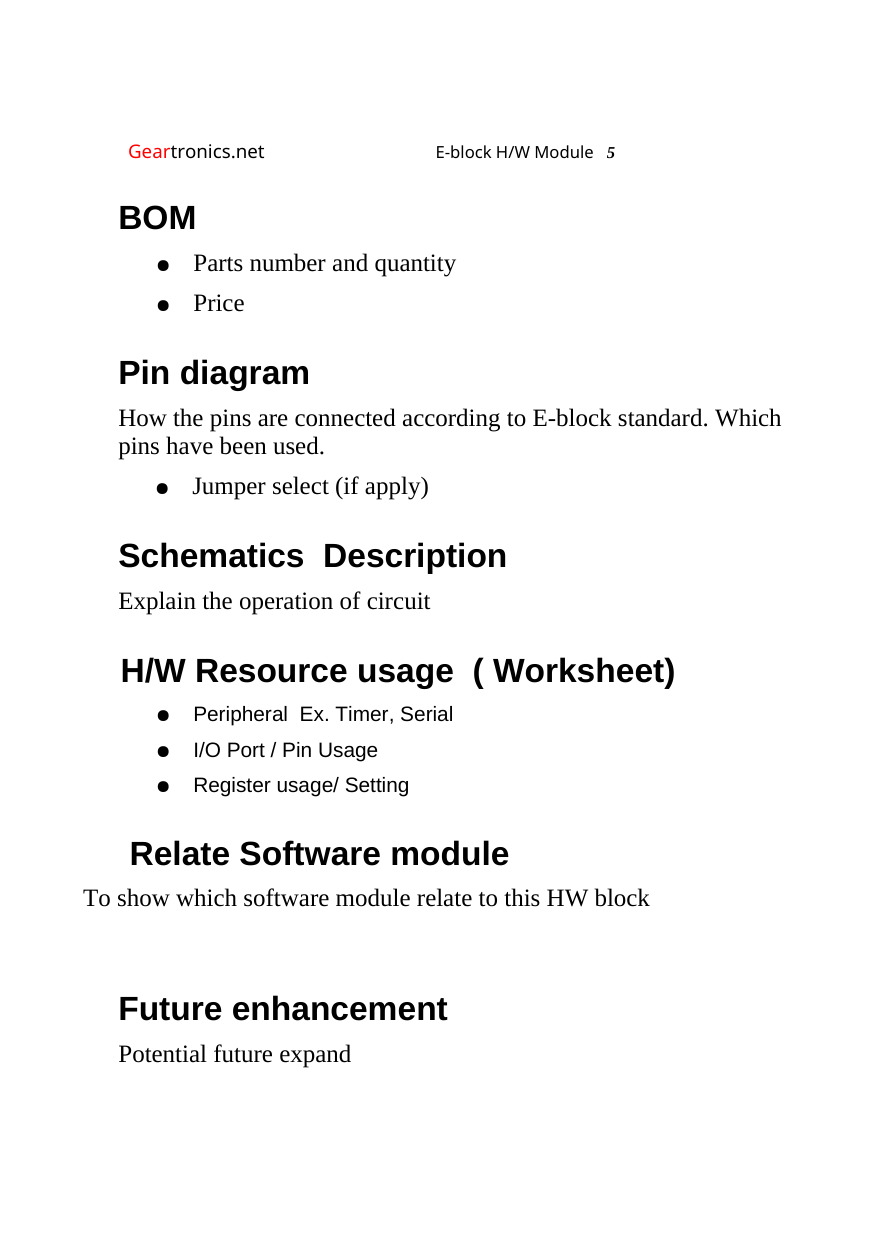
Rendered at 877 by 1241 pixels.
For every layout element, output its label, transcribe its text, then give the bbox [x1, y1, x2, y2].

list Peripheral Ex. Timer, Serial [156, 702, 818, 726]
list Parts number and quantity [156, 249, 818, 276]
list Jumper select (if apply) [154, 472, 818, 500]
subtitle Future enhancement [118, 990, 818, 1027]
text How the pins are connected according to E-block standard. Which pins have been used. [118, 404, 818, 459]
subtitle H/W Resource usage ( Worksheet) [83, 652, 818, 690]
list I/O Port / Pin Usage [156, 738, 818, 761]
text Potential future expand [118, 1040, 818, 1068]
subtitle Relate Software module [45, 834, 818, 872]
subtitle Schematics Description [118, 537, 818, 575]
list Register usage/ Setting [156, 774, 818, 797]
subtitle Pin diagram [118, 354, 818, 392]
text Explain the operation of circuit [118, 587, 818, 615]
subtitle BOM [118, 199, 818, 236]
list To show which software module relate to this HW block [45, 884, 818, 912]
list Price [156, 289, 818, 317]
